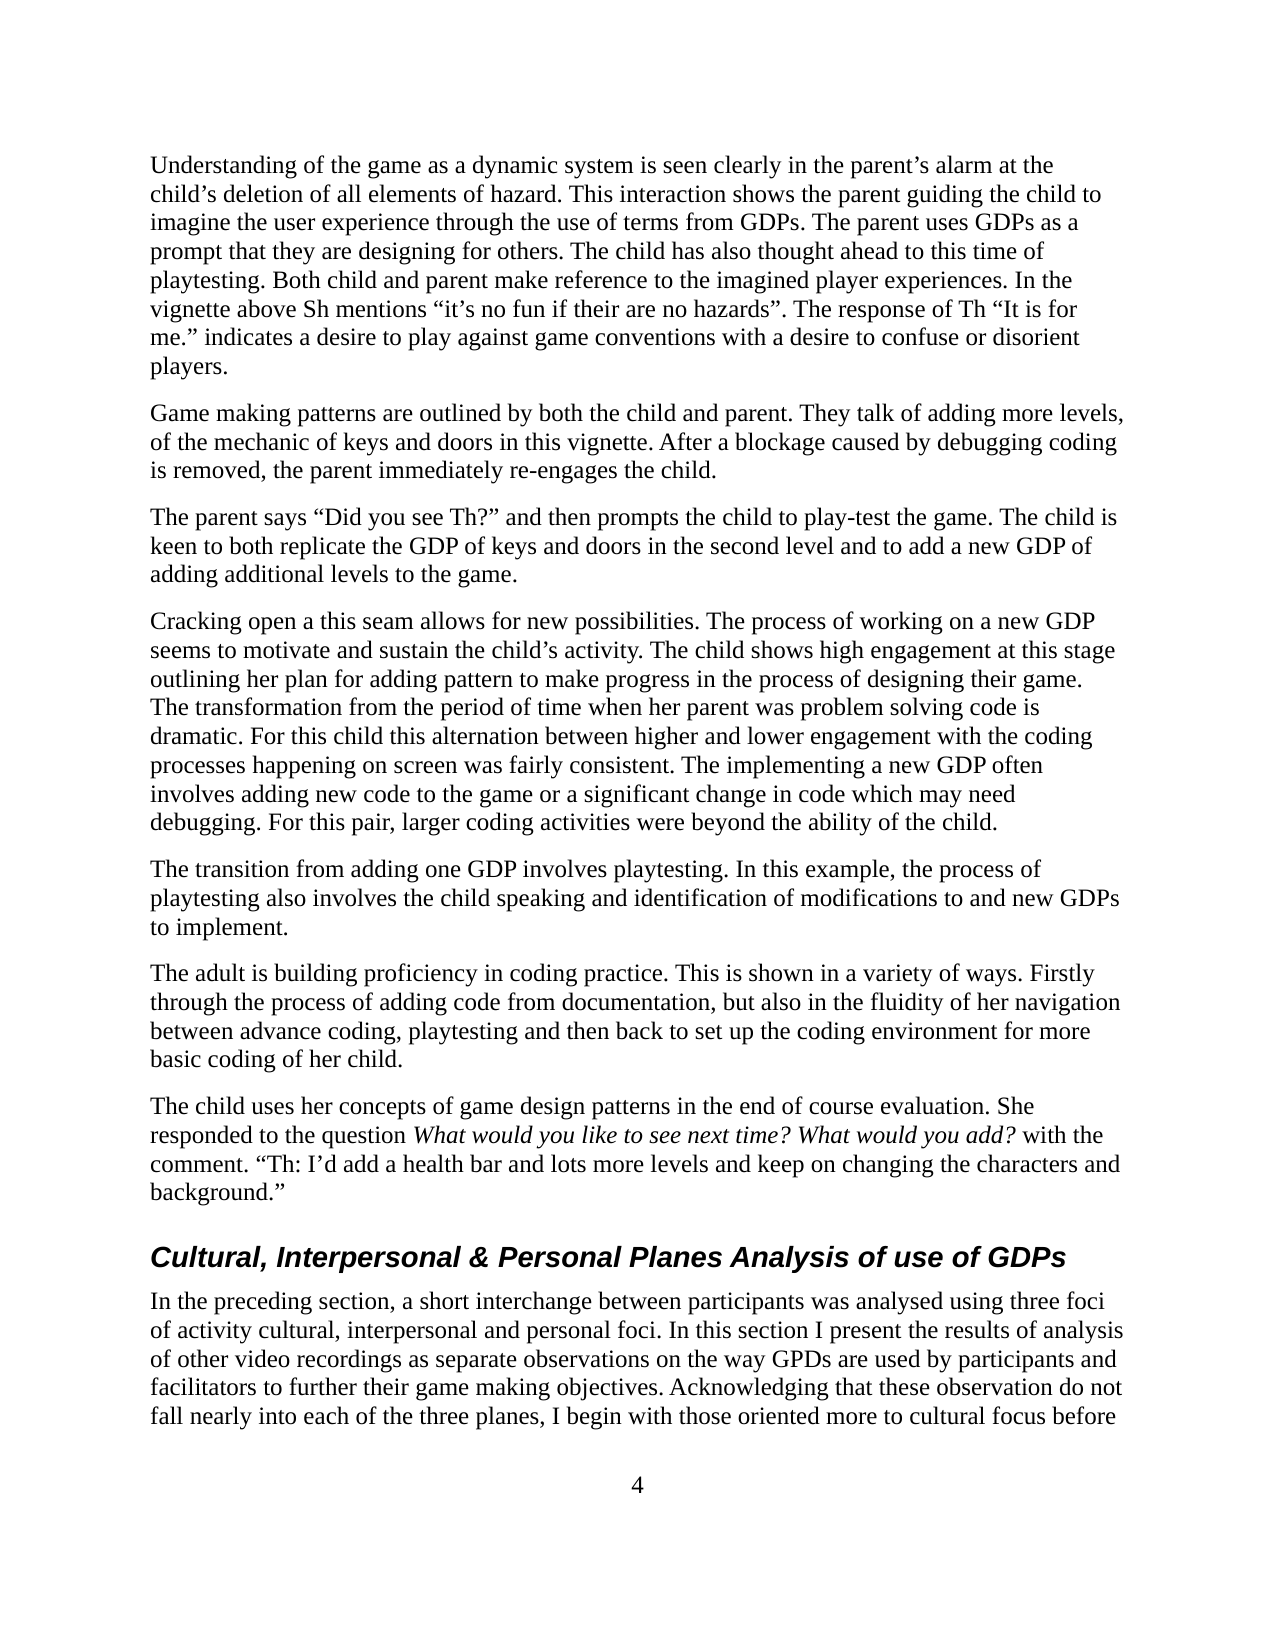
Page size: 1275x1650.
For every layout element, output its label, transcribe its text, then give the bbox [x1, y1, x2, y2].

subtitle Cultural, Interpersonal & Personal Planes Analysis of use of GDPs [150, 1240, 1125, 1274]
text The child uses her concepts of game design patterns in the end of course evaluation. She responded to the question What would you like to see next time? What would you add? with the comment. “Th: I’d add a health bar and lots more levels and keep on changing the characters and background.” [150, 1091, 1125, 1206]
text Cracking open a this seam allows for new possibilities. The process of working on a new GDP seems to motivate and sustain the child’s activity. The child shows high engagement at this stage outlining her plan for adding pattern to make progress in the process of designing their game. The transformation from the period of time when her parent was problem solving code is dramatic. For this child this alternation between higher and lower engagement with the coding processes happening on screen was fairly consistent. The implementing a new GDP often involves adding new code to the game or a significant change in code which may need debugging. For this pair, larger coding activities were beyond the ability of the child. [150, 606, 1125, 836]
text The adult is building proficiency in coding practice. This is shown in a variety of ways. Firstly through the process of adding code from documentation, but also in the fluidity of her navigation between advance coding, playtesting and then back to set up the coding environment for more basic coding of her child. [150, 958, 1125, 1073]
text Game making patterns are outlined by both the child and parent. They talk of adding more levels, of the mechanic of keys and doors in this vignette. After a blockage caused by debugging coding is removed, the parent immediately re-engages the child. [150, 398, 1125, 484]
text The transition from adding one GDP involves playtesting. In this example, the process of playtesting also involves the child speaking and identification of modifications to and new GDPs to implement. [150, 854, 1125, 940]
text In the preceding section, a short interchange between participants was analysed using three foci of activity cultural, interpersonal and personal foci. In this section I present the results of analysis of other video recordings as separate observations on the way GPDs are used by participants and facilitators to further their game making objectives. Acknowledging that these observation do not fall nearly into each of the three planes, I begin with those oriented more to cultural focus before [150, 1286, 1125, 1430]
text Understanding of the game as a dynamic system is seen clearly in the parent’s alarm at the child’s deletion of all elements of hazard. This interaction shows the parent guiding the child to imagine the user experience through the use of terms from GDPs. The parent uses GDPs as a prompt that they are designing for others. The child has also thought ahead to this time of playtesting. Both child and parent make reference to the imagined player experiences. In the vignette above Sh mentions “it’s no fun if their are no hazards”. The response of Th “It is for me.” indicates a desire to play against game conventions with a desire to confuse or disorient players. [150, 150, 1125, 380]
text The parent says “Did you see Th?” and then prompts the child to play-test the game. The child is keen to both replicate the GDP of keys and doors in the second level and to add a new GDP of adding additional levels to the game. [150, 502, 1125, 588]
